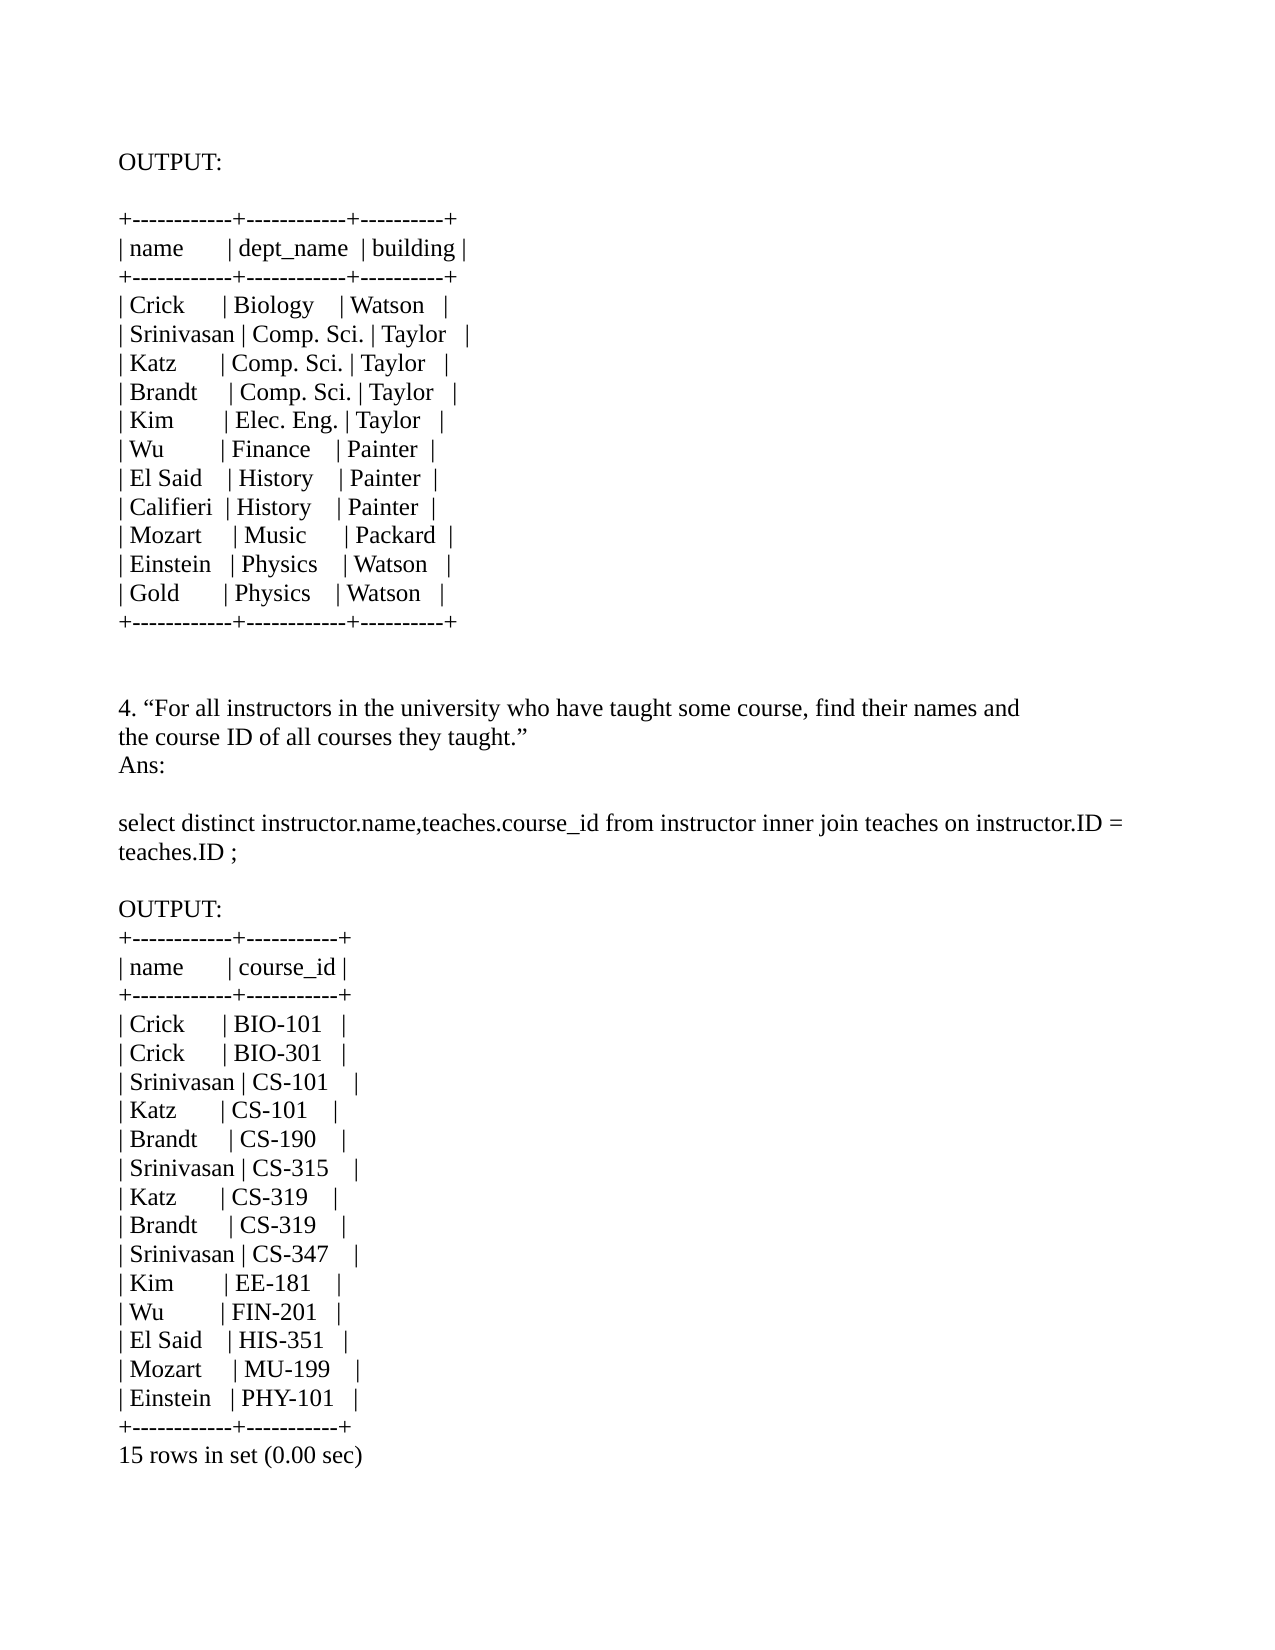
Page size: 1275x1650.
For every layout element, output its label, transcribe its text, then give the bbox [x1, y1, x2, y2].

text | Einstein | Physics | Watson | [118, 549, 1157, 578]
text | Katz | CS-319 | [118, 1182, 1157, 1211]
text OUTPUT: [118, 147, 1157, 176]
text | Srinivasan | CS-315 | [118, 1153, 1157, 1182]
text +------------+------------+----------+ [118, 262, 1157, 291]
text | Crick | BIO-101 | [118, 1009, 1157, 1038]
text | Crick | Biology | Watson | [118, 291, 1157, 319]
text | Srinivasan | CS-347 | [118, 1239, 1157, 1268]
text | Crick | BIO-301 | [118, 1038, 1157, 1067]
text | Einstein | PHY-101 | [118, 1383, 1157, 1412]
text | Brandt | CS-190 | [118, 1124, 1157, 1153]
text +------------+------------+----------+ [118, 607, 1157, 636]
text | Srinivasan | Comp. Sci. | Taylor | [118, 319, 1157, 348]
text | Wu | FIN-201 | [118, 1297, 1157, 1326]
text | Brandt | CS-319 | [118, 1211, 1157, 1239]
text | Katz | Comp. Sci. | Taylor | [118, 348, 1157, 377]
text | Wu | Finance | Painter | [118, 434, 1157, 463]
text | Kim | Elec. Eng. | Taylor | [118, 406, 1157, 434]
text | Brandt | Comp. Sci. | Taylor | [118, 377, 1157, 406]
text +------------+------------+----------+ [118, 204, 1157, 233]
text | Mozart | Music | Packard | [118, 521, 1157, 549]
text +------------+-----------+ [118, 1412, 1157, 1441]
text +------------+-----------+ [118, 981, 1157, 1009]
text | Mozart | MU-199 | [118, 1354, 1157, 1383]
text Ans: [118, 751, 1157, 779]
text | name | course_id | [118, 952, 1157, 981]
text | El Said | History | Painter | [118, 463, 1157, 492]
text select distinct instructor.name,teaches.course_id from instructor inner join teaches on instructor.ID = teaches.ID ; [118, 808, 1157, 866]
text +------------+-----------+ [118, 923, 1157, 952]
text | Kim | EE-181 | [118, 1268, 1157, 1297]
text 4. “For all instructors in the university who have taught some course, find their names and [118, 693, 1157, 722]
text | El Said | HIS-351 | [118, 1326, 1157, 1354]
text | Srinivasan | CS-101 | [118, 1067, 1157, 1096]
text 15 rows in set (0.00 sec) [118, 1441, 1157, 1469]
text the course ID of all courses they taught.” [118, 722, 1157, 751]
text | Califieri | History | Painter | [118, 492, 1157, 521]
text | Katz | CS-101 | [118, 1096, 1157, 1124]
text | Gold | Physics | Watson | [118, 578, 1157, 607]
text OUTPUT: [118, 894, 1157, 923]
text | name | dept_name | building | [118, 233, 1157, 262]
